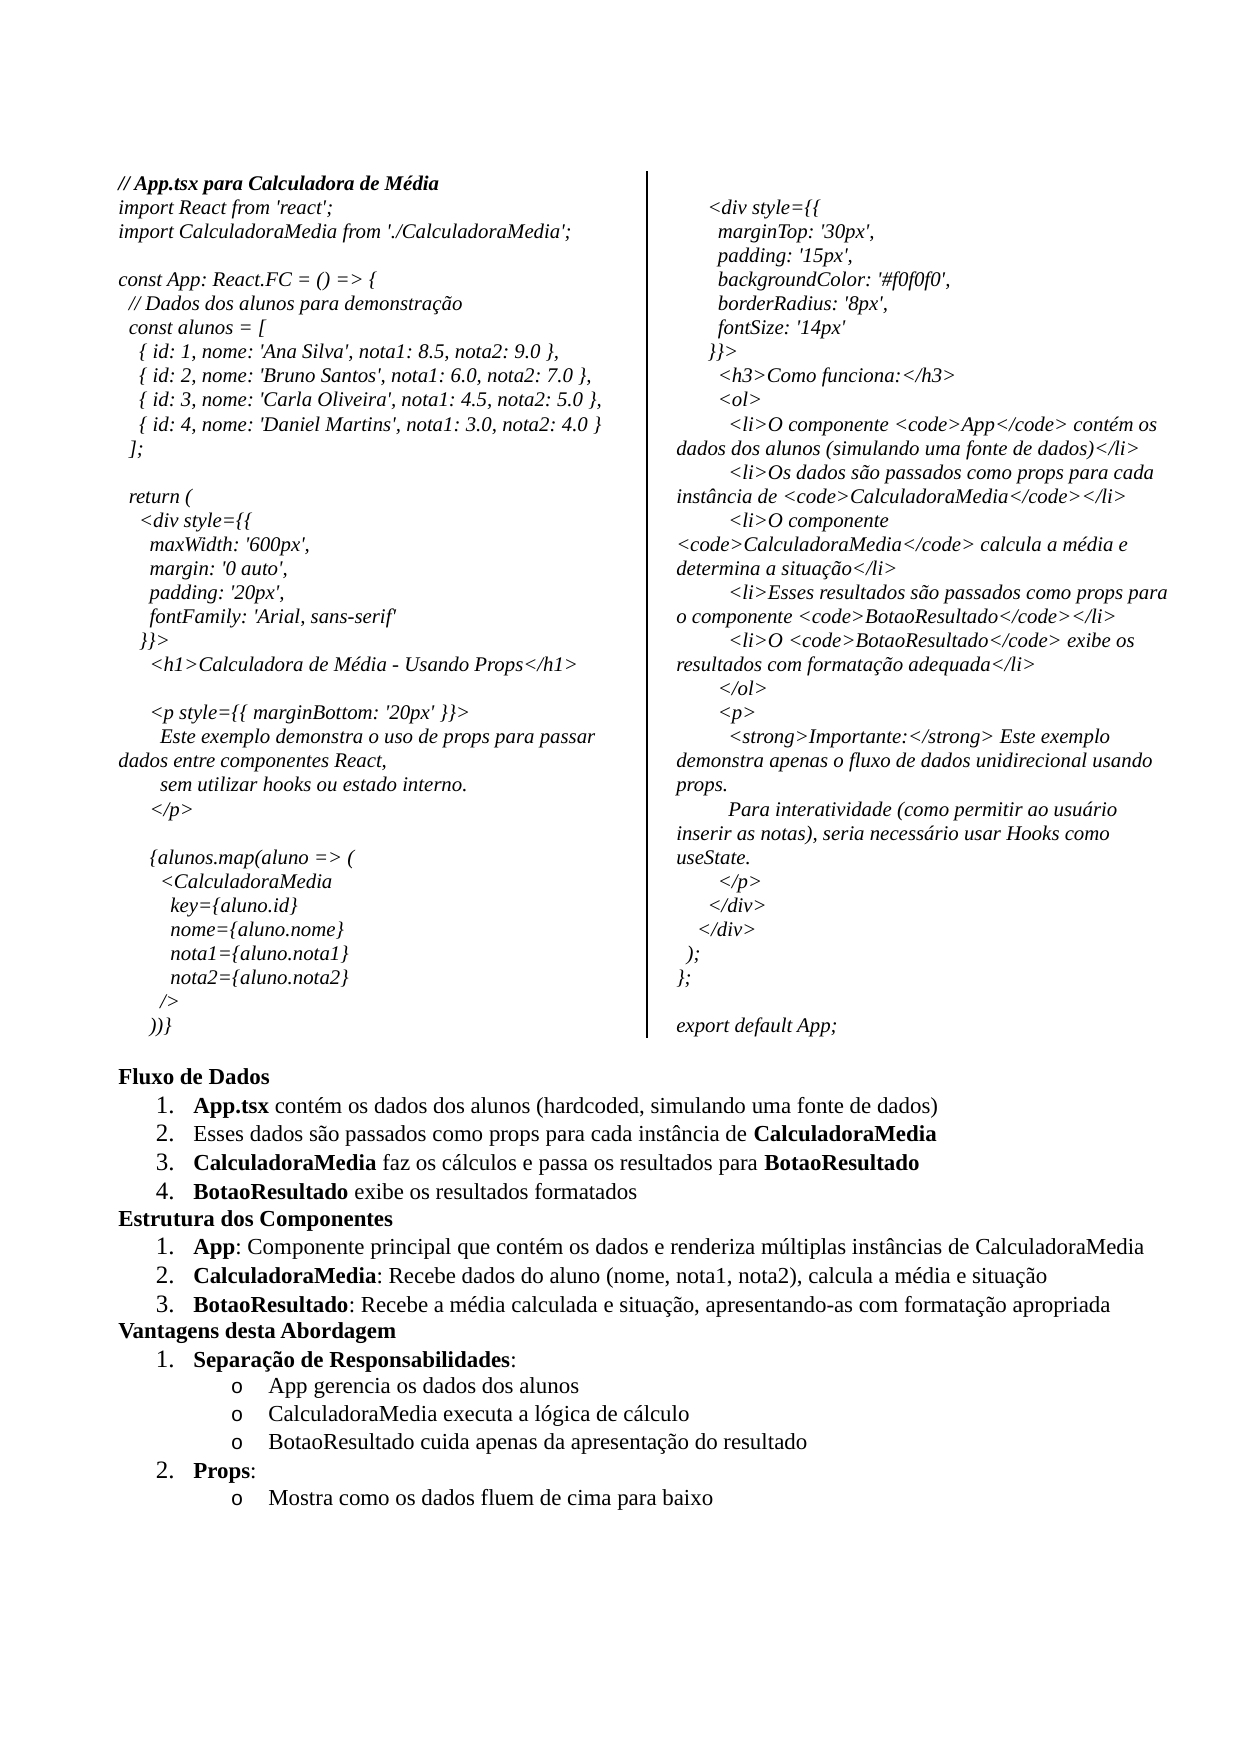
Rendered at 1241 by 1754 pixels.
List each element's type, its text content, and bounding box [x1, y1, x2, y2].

text <li>O <code>BotaoResultado</code> exibe os resultados com formatação adequada</li> [676, 628, 1175, 676]
text import React from 'react'; [118, 195, 617, 219]
text <ol> [676, 387, 1175, 411]
list Props: [156, 1455, 1175, 1484]
text key={aluno.id} [118, 893, 617, 917]
text { id: 1, nome: 'Ana Silva', nota1: 8.5, nota2: 9.0 }, [118, 339, 617, 363]
text { id: 4, nome: 'Daniel Martins', nota1: 3.0, nota2: 4.0 } [118, 411, 617, 436]
text Fluxo de Dados [118, 1063, 1175, 1090]
text <div style={{ [676, 195, 1175, 219]
text { id: 3, nome: 'Carla Oliveira', nota1: 4.5, nota2: 5.0 }, [118, 387, 617, 411]
text // App.tsx para Calculadora de Média [118, 171, 617, 195]
text return ( [118, 484, 617, 508]
text <h1>Calculadora de Média - Usando Props</h1> [118, 652, 617, 676]
text import CalculadoraMedia from './CalculadoraMedia'; [118, 219, 617, 243]
text <div style={{ [118, 508, 617, 532]
text nota1={aluno.nota1} [118, 941, 617, 965]
text </p> [676, 869, 1175, 893]
text Este exemplo demonstra o uso de props para passar dados entre componentes React, [118, 724, 617, 772]
text padding: '15px', [676, 243, 1175, 267]
text ]; [118, 436, 617, 459]
list Mostra como os dados fluem de cima para baixo [231, 1484, 1175, 1512]
text }}> [118, 628, 617, 652]
list CalculadoraMedia faz os cálculos e passa os resultados para BotaoResultado [156, 1147, 1175, 1176]
text <li>Esses resultados são passados como props para o componente <code>BotaoResultado</code></li> [676, 580, 1175, 628]
text sem utilizar hooks ou estado interno. [118, 772, 617, 796]
text }}> [676, 339, 1175, 363]
text <strong>Importante:</strong> Este exemplo demonstra apenas o fluxo de dados unidirecional usando props. [676, 724, 1175, 796]
text <li>O componente <code>App</code> contém os dados dos alunos (simulando uma fonte de dados)</li> [676, 411, 1175, 459]
text export default App; [676, 1013, 1175, 1037]
text <p> [676, 700, 1175, 724]
text ); [676, 941, 1175, 965]
text <li>O componente <code>CalculadoraMedia</code> calcula a média e determina a situação</li> [676, 508, 1175, 580]
text // Dados dos alunos para demonstração [118, 291, 617, 315]
list App.tsx contém os dados dos alunos (hardcoded, simulando uma fonte de dados) [156, 1090, 1175, 1118]
text <p style={{ marginBottom: '20px' }}> [118, 700, 617, 724]
text fontSize: '14px' [676, 315, 1175, 339]
list Esses dados são passados como props para cada instância de CalculadoraMedia [156, 1118, 1175, 1147]
text /> [118, 989, 617, 1013]
text </p> [118, 796, 617, 821]
text }; [676, 965, 1175, 989]
text fontFamily: 'Arial, sans-serif' [118, 604, 617, 628]
text <CalculadoraMedia [118, 869, 617, 893]
list CalculadoraMedia: Recebe dados do aluno (nome, nota1, nota2), calcula a média e situação [156, 1260, 1175, 1289]
text const alunos = [ [118, 315, 617, 339]
text margin: '0 auto', [118, 556, 617, 580]
text </ol> [676, 676, 1175, 700]
list App: Componente principal que contém os dados e renderiza múltiplas instâncias de CalculadoraMedia [156, 1231, 1175, 1260]
text Para interatividade (como permitir ao usuário inserir as notas), seria necessário usar Hooks como useState. [676, 796, 1175, 869]
text { id: 2, nome: 'Bruno Santos', nota1: 6.0, nota2: 7.0 }, [118, 363, 617, 387]
list BotaoResultado cuida apenas da apresentação do resultado [231, 1428, 1175, 1455]
text {alunos.map(aluno => ( [118, 844, 617, 869]
text nota2={aluno.nota2} [118, 965, 617, 989]
list CalculadoraMedia executa a lógica de cálculo [231, 1400, 1175, 1428]
text Vantagens desta Abordagem [118, 1317, 1175, 1344]
text const App: React.FC = () => { [118, 267, 617, 291]
text marginTop: '30px', [676, 219, 1175, 243]
text <h3>Como funciona:</h3> [676, 363, 1175, 387]
text nome={aluno.nome} [118, 917, 617, 941]
list Separação de Responsabilidades: [156, 1344, 1175, 1372]
text borderRadius: '8px', [676, 291, 1175, 315]
text Estrutura dos Componentes [118, 1205, 1175, 1231]
text </div> [676, 917, 1175, 941]
text backgroundColor: '#f0f0f0', [676, 267, 1175, 291]
list BotaoResultado: Recebe a média calculada e situação, apresentando-as com formatação apropriada [156, 1289, 1175, 1317]
text padding: '20px', [118, 580, 617, 604]
text ))} [118, 1013, 617, 1037]
list App gerencia os dados dos alunos [231, 1372, 1175, 1400]
text maxWidth: '600px', [118, 532, 617, 556]
text <li>Os dados são passados como props para cada instância de <code>CalculadoraMedia</code></li> [676, 459, 1175, 508]
text </div> [676, 893, 1175, 917]
list BotaoResultado exibe os resultados formatados [156, 1176, 1175, 1205]
